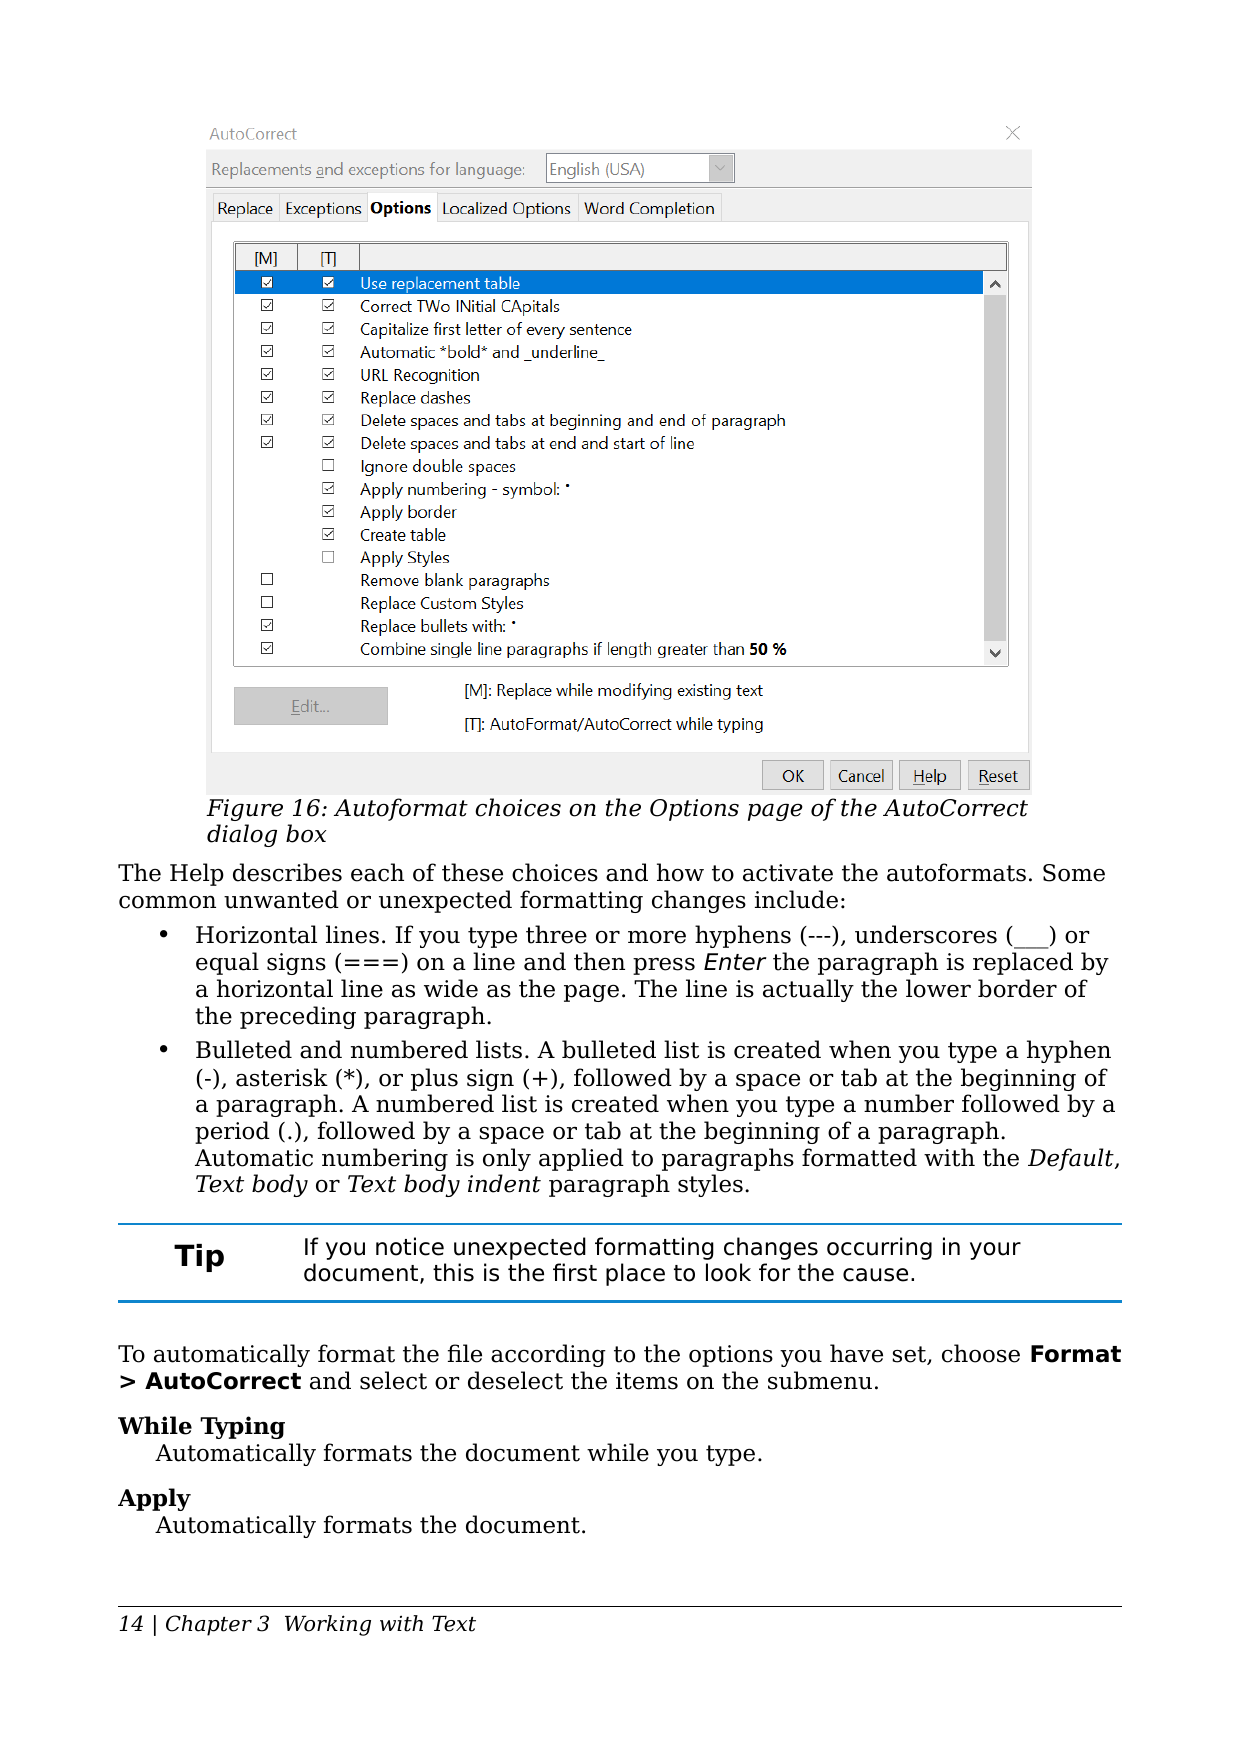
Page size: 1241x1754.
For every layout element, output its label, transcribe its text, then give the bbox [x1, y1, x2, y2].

text While Typing [118, 1413, 1122, 1440]
list Bulleted and numbered lists. A bulleted list is created when you type a hyphen (-), asterisk (*), or plus sign (+), followed by a space or tab at the beginning of a paragraph. A numbered list is created when you type a number followed by a period (.), followed by a space or tab at the beginning of a paragraph. Automatic numbering is only applied to paragraphs formatted with the Default, Text body or Text body indent paragraph styles. [156, 1036, 1122, 1198]
text Figure 16: Autoformat choices on the Options page of the AutoCorrect dialog box [207, 118, 1033, 848]
text Apply [118, 1485, 1122, 1512]
text To automatically format the file according to the options you have set, choose Format > AutoCorrect and select or deselect the items on the submenu. [118, 1341, 1122, 1395]
list Horizontal lines. If you type three or more hyphens (---), underscores (___) or equal signs (===) on a line and then press Enter the paragraph is replaced by a horizontal line as wide as the page. The line is actually the lower border of the preceding paragraph. [156, 920, 1122, 1029]
list The Help describes each of these choices and how to activate the autoformats. Some common unwanted or unexpected formatting changes include: [118, 861, 1122, 914]
text Automatically formats the document while you type. [156, 1440, 1122, 1467]
picture [206, 118, 1032, 795]
table_header Tip [118, 1225, 281, 1300]
text Automatically formats the document. [156, 1512, 1122, 1539]
table_header If you notice unexpected formatting changes occurring in your document, this is the first place to look for the cause. [281, 1225, 1122, 1300]
